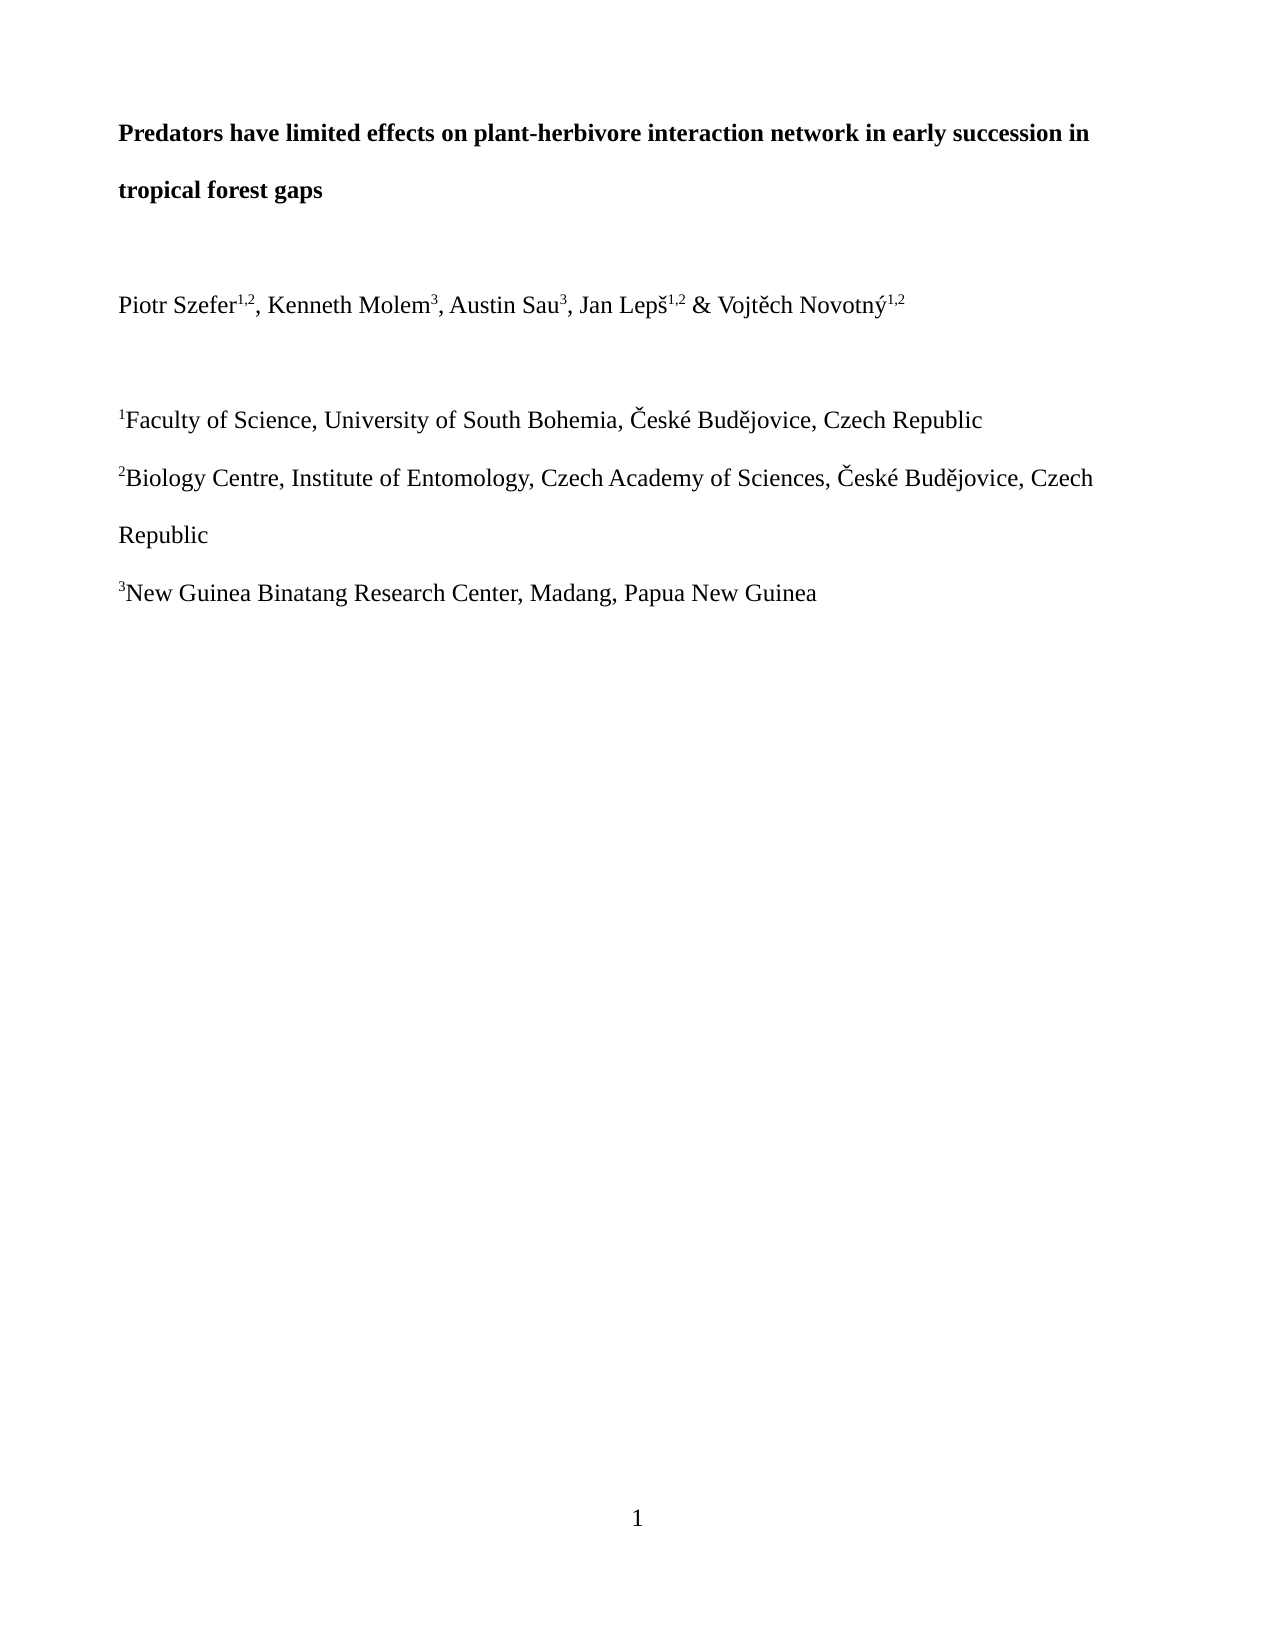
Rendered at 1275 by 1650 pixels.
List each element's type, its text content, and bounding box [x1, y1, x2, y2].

text 1Faculty of Science, University of South Bohemia, České Budějovice, Czech Republic [118, 406, 1157, 434]
text 2Biology Centre, Institute of Entomology, Czech Academy of Sciences, České Budějovice, Czech Republic [118, 463, 1157, 549]
text Piotr Szefer1,2, Kenneth Molem3, Austin Sau3, Jan Lepš1,2 & Vojtěch Novotný1,2 [118, 291, 1157, 319]
text Predators have limited effects on plant-herbivore interaction network in early succession in tropical forest gaps [118, 118, 1157, 204]
text 3New Guinea Binatang Research Center, Madang, Papua New Guinea [118, 578, 1157, 607]
